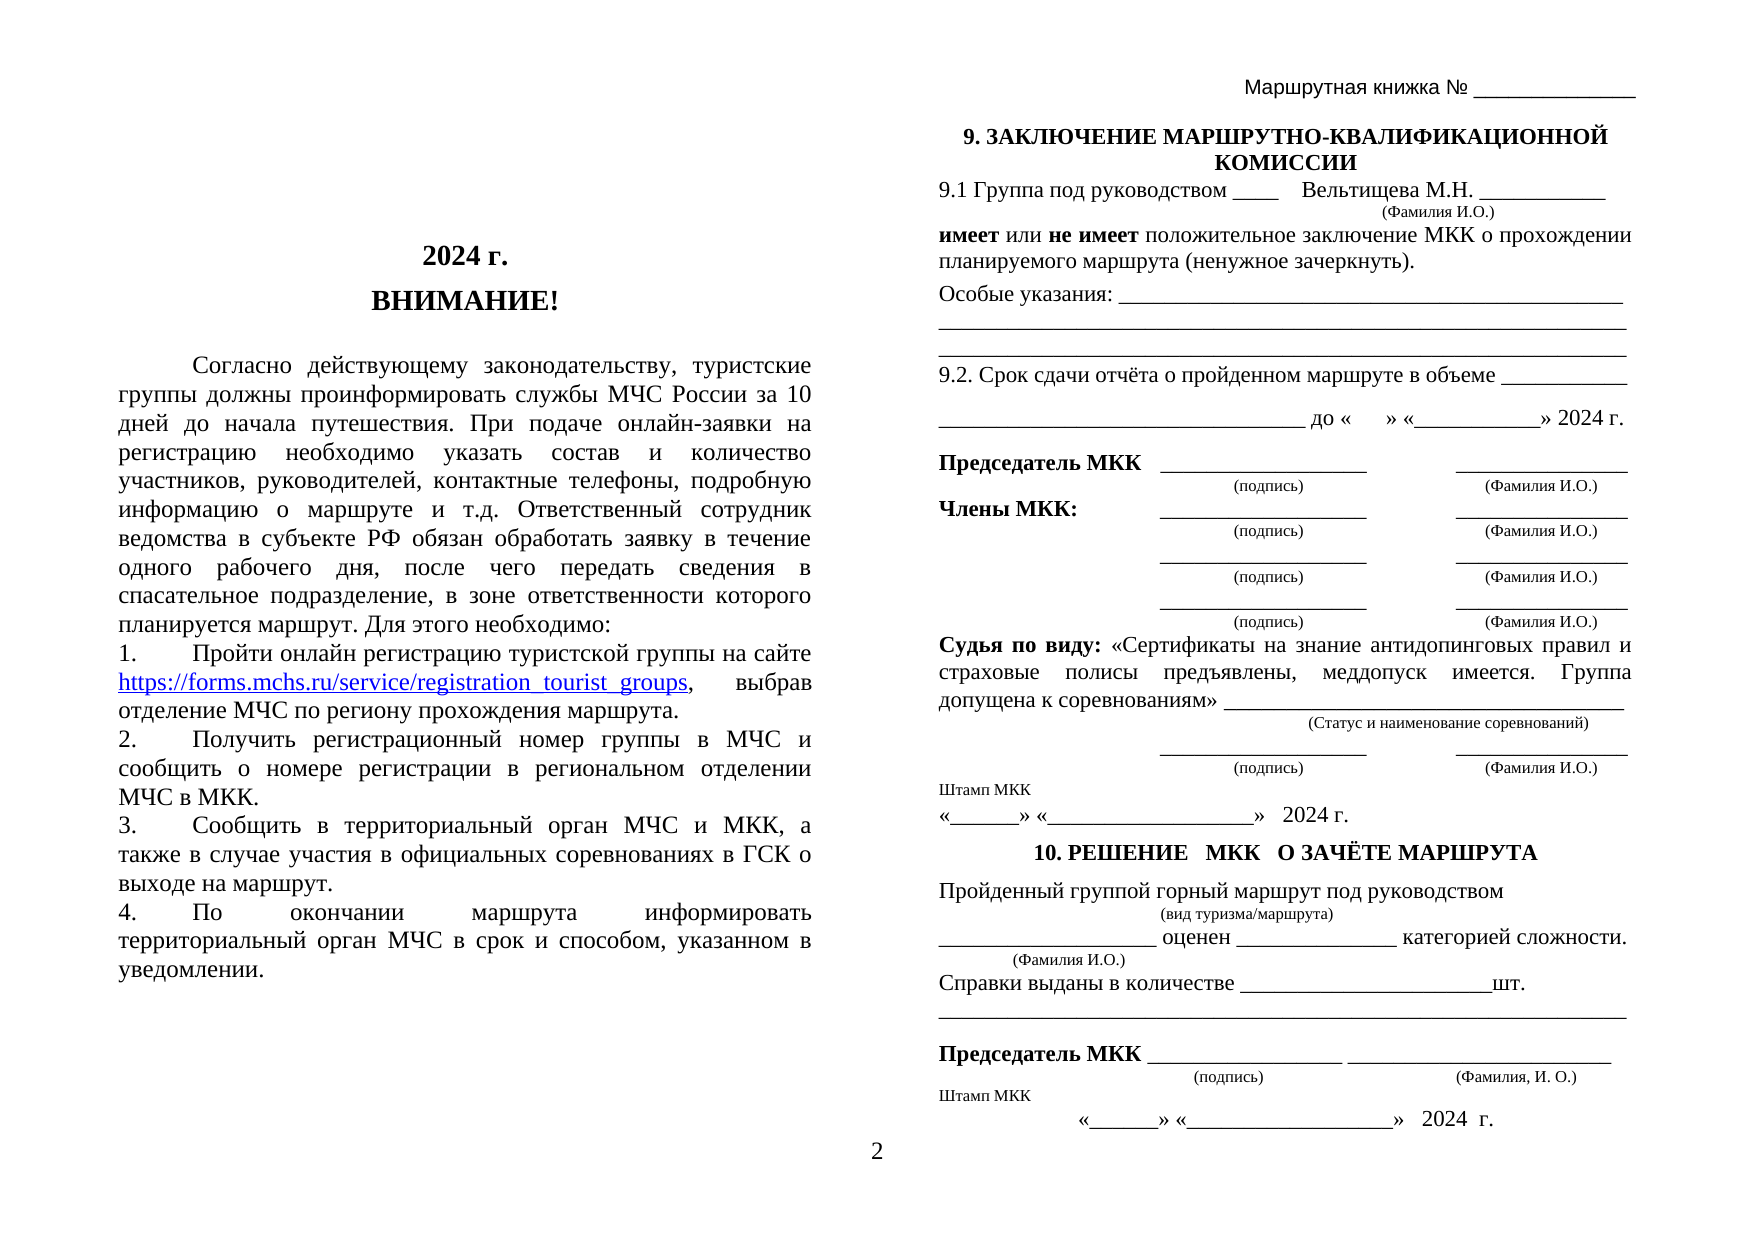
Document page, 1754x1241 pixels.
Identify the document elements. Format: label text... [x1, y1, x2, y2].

text __________________ _______________ [1086, 732, 1633, 758]
text 9. ЗАКЛЮЧЕНИЕ МАРШРУТНО-КВАЛИФИКАЦИОННОЙ [939, 123, 1633, 149]
text (подпись) (Фамилия, И. О.) [939, 1067, 1633, 1086]
text (Фамилия И.О.) [939, 202, 1633, 221]
text Пройденный группой горный маршрут под руководством [939, 877, 1633, 904]
text ____________________________________________________________ [939, 306, 1633, 333]
text Согласно действующему законодательству, туристские группы должны проинформировать службы МЧС России за 10 дней до начала путешествия. При подаче онлайн-заявки на регистрацию необходимо указать состав и количество участников, руководителей, контактные телефоны, подробную информацию о маршруте и т.д. Ответственный сотрудник ведомства в субъекте РФ обязан обработать заявку в течение одного рабочего дня, после чего передать сведения в спасательное подразделение, в зоне ответственности которого планируется маршрут. Для этого необходимо: [118, 351, 812, 638]
text Председатель МКК __________________ _______________ [939, 449, 1633, 476]
text Председатель МКК _________________ _______________________ [939, 1040, 1633, 1067]
text ____________________________________________________________ [939, 995, 1633, 1021]
text (Фамилия И.О.) [939, 949, 1633, 968]
text «______» «__________________» 2024 г. [939, 1105, 1633, 1131]
text 9.2. Срок сдачи отчёта о пройденном маршруте в объеме ___________ [939, 361, 1633, 388]
text ________________________________ до « » «___________» 2024 г. [939, 404, 1633, 430]
text Члены МКК: __________________ _______________ [939, 495, 1633, 521]
text __________________ _______________ [939, 586, 1633, 612]
list Получить регистрационный номер группы в МЧС и сообщить о номере регистрации в региональном отделении МЧС в МКК. [118, 724, 812, 811]
text 9.1 Группа под руководством ____ Вельтищева М.Н. ___________ [939, 176, 1633, 202]
text (вид туризма/маршрута) [939, 904, 1633, 923]
text (подпись) (Фамилия И.О.) [1160, 567, 1633, 586]
text КОМИССИИ [939, 149, 1633, 176]
text Штамп МКК [939, 779, 1633, 799]
text (Статус и наименование соревнований) [1234, 713, 1633, 732]
text __________________ _______________ [939, 540, 1633, 567]
list Сообщить в территориальный орган МЧС и МКК, а также в случае участия в официальных соревнованиях в ГСК о выходе на маршрут. [118, 811, 812, 897]
text Судья по виду: «Сертификаты на знание антидопинговых правил и страховые полисы предъявлены, меддопуск имеется. Группа допущена к соревнованиям» ________________________________ [939, 631, 1633, 713]
text ____________________________________________________________ [939, 333, 1633, 359]
text Справки выданы в количестве ______________________шт. [939, 968, 1633, 995]
text ___________________ оценен ______________ категорией сложности. [939, 923, 1633, 949]
text (подпись) (Фамилия И.О.) [1160, 758, 1633, 777]
list Пройти онлайн регистрацию туристской группы на сайте https://forms.mchs.ru/service/registration_tourist_groups, выбрав отделение МЧС по региону прохождения маршрута. [118, 638, 812, 724]
list По окончании маршрута информировать территориальный орган МЧС в срок и способом, указанном в уведомлении. [118, 897, 812, 983]
text 10. РЕШЕНИЕ МКК О ЗАЧЁТЕ МАРШРУТА [939, 839, 1633, 866]
text (подпись) (Фамилия И.О.) [1160, 476, 1633, 495]
text 2024 г. [118, 238, 812, 271]
text Особые указания: ____________________________________________ [939, 280, 1633, 306]
text ВНИМАНИЕ! [118, 283, 812, 317]
text «______» «__________________» 2024 г. [939, 801, 1633, 827]
text (подпись) (Фамилия И.О.) [1160, 521, 1633, 540]
text (подпись) (Фамилия И.О.) [1160, 612, 1633, 631]
text имеет или не имеет положительное заключение МКК о прохождении планируемого маршрута (ненужное зачеркнуть). [939, 221, 1633, 274]
text Штамп МКК [939, 1086, 1633, 1105]
